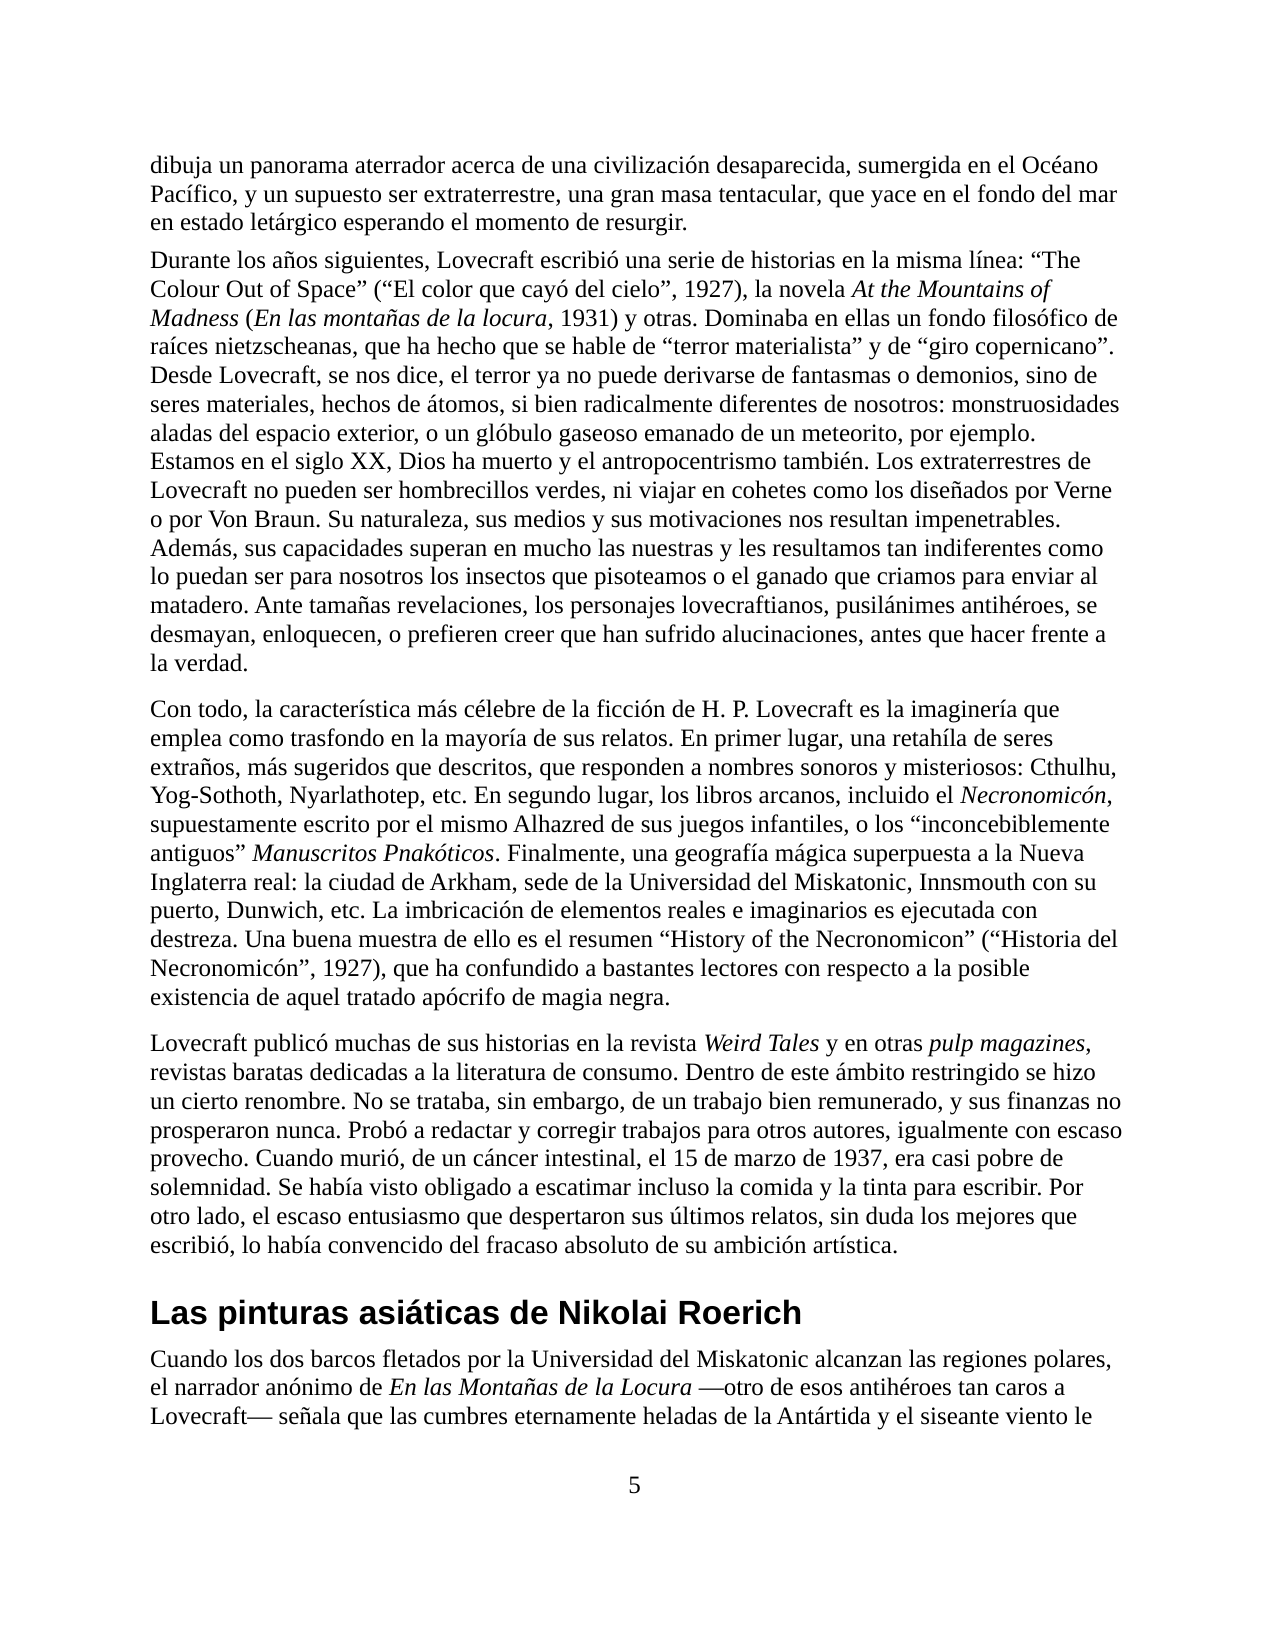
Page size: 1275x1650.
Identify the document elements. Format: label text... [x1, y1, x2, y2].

text Cuando los dos barcos fletados por la Universidad del Miskatonic alcanzan las regiones polares, el narrador anónimo de En las Montañas de la Locura —otro de esos antihéroes tan caros a Lovecraft— señala que las cumbres eternamente heladas de la Antártida y el siseante viento le [150, 1344, 1125, 1430]
text Con todo, la característica más célebre de la ficción de H. P. Lovecraft es la imaginería que emplea como trasfondo en la mayoría de sus relatos. En primer lugar, una retahíla de seres extraños, más sugeridos que descritos, que responden a nombres sonoros y misteriosos: Cthulhu, Yog-Sothoth, Nyarlathotep, etc. En segundo lugar, los libros arcanos, incluido el Necronomicón, supuestamente escrito por el mismo Alhazred de sus juegos infantiles, o los “inconcebiblemente antiguos” Manuscritos Pnakóticos. Finalmente, una geografía mágica superpuesta a la Nueva Inglaterra real: la ciudad de Arkham, sede de la Universidad del Miskatonic, Innsmouth con su puerto, Dunwich, etc. La imbricación de elementos reales e imaginarios es ejecutada con destreza. Una buena muestra de ello es el resumen “History of the Necronomicon” (“Historia del Necronomicón”, 1927), que ha confundido a bastantes lectores con respecto a la posible existencia de aquel tratado apócrifo de magia negra. [150, 694, 1125, 1011]
subtitle Las pinturas asiáticas de Nikolai Roerich [150, 1292, 1125, 1331]
text dibuja un panorama aterrador acerca de una civilización desaparecida, sumergida en el Océano Pacífico, y un supuesto ser extraterrestre, una gran masa tentacular, que yace en el fondo del mar en estado letárgico esperando el momento de resurgir. [150, 150, 1125, 236]
text Durante los años siguientes, Lovecraft escribió una serie de historias en la misma línea: “The Colour Out of Space” (“El color que cayó del cielo”, 1927), la novela At the Mountains of Madness (En las montañas de la locura, 1931) y otras. Dominaba en ellas un fondo filosófico de raíces nietzscheanas, que ha hecho que se hable de “terror materialista” y de “giro copernicano”. Desde Lovecraft, se nos dice, el terror ya no puede derivarse de fantasmas o demonios, sino de seres materiales, hechos de átomos, si bien radicalmente diferentes de nosotros: monstruosidades aladas del espacio exterior, o un glóbulo gaseoso emanado de un meteorito, por ejemplo. Estamos en el siglo XX, Dios ha muerto y el antropocentrismo también. Los extraterrestres de Lovecraft no pueden ser hombrecillos verdes, ni viajar en cohetes como los diseñados por Verne o por Von Braun. Su naturaleza, sus medios y sus motivaciones nos resultan impenetrables. Además, sus capacidades superan en mucho las nuestras y les resultamos tan indiferentes como lo puedan ser para nosotros los insectos que pisoteamos o el ganado que criamos para enviar al matadero. Ante tamañas revelaciones, los personajes lovecraftianos, pusilánimes antihéroes, se desmayan, enloquecen, o prefieren creer que han sufrido alucinaciones, antes que hacer frente a la verdad. [150, 245, 1125, 676]
text Lovecraft publicó muchas de sus historias en la revista Weird Tales y en otras pulp magazines, revistas baratas dedicadas a la literatura de consumo. Dentro de este ámbito restringido se hizo un cierto renombre. No se trataba, sin embargo, de un trabajo bien remunerado, y sus finanzas no prosperaron nunca. Probó a redactar y corregir trabajos para otros autores, igualmente con escaso provecho. Cuando murió, de un cáncer intestinal, el 15 de marzo de 1937, era casi pobre de solemnidad. Se había visto obligado a escatimar incluso la comida y la tinta para escribir. Por otro lado, el escaso entusiasmo que despertaron sus últimos relatos, sin duda los mejores que escribió, lo había convencido del fracaso absoluto de su ambición artística. [150, 1028, 1125, 1258]
